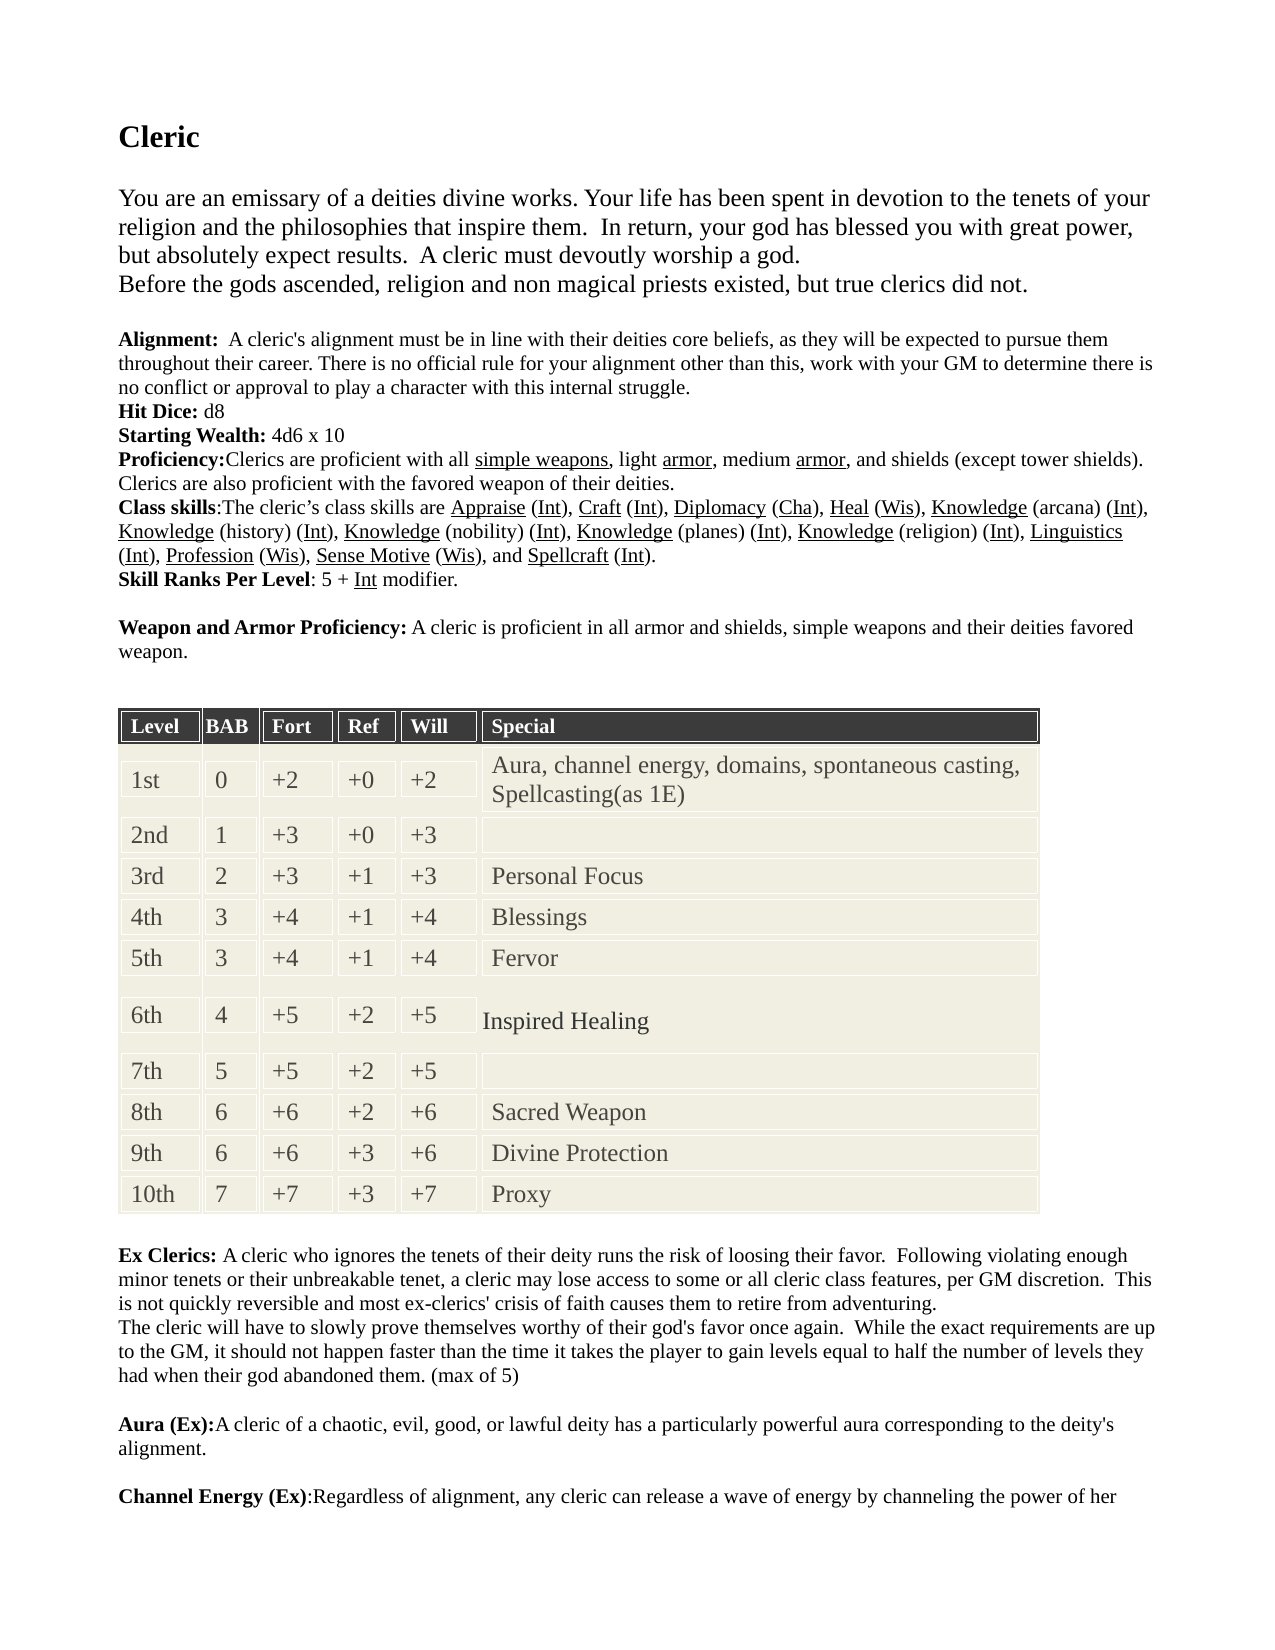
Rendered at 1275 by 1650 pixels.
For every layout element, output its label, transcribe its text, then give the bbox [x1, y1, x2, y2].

table_cell 9th [118, 1132, 202, 1173]
table_cell [479, 814, 1040, 855]
text You are an emissary of a deities divine works. Your life has been spent in devotion to the tenets of your religion and the philosophies that inspire them. In return, your god has blessed you with great power, but absolutely expect results. A cleric must devoutly worship a god. [118, 183, 1157, 269]
table_cell 3rd [118, 855, 202, 896]
table_cell +1 [335, 896, 398, 937]
table_cell Aura, channel energy, domains, spontaneous casting, Spellcasting(as 1E) [479, 744, 1040, 814]
table_cell 6 [203, 1132, 259, 1173]
text Aura (Ex):A cleric of a chaotic, evil, good, or lawful deity has a particularly powerful aura corresponding to the deity's alignment. [118, 1412, 1157, 1460]
table_cell Blessings [479, 896, 1040, 937]
table_cell [479, 1050, 1040, 1091]
text Hit Dice: d8 Starting Wealth: 4d6 x 10 Proficiency:Clerics are proficient with all simple weapons, light armor, medium armor, and shields (except tower shields). Clerics are also proficient with the favored weapon of their deities. Class skills:The cleric’s class skills are Appraise (Int), Craft (Int), Diplomacy (Cha), Heal (Wis), Knowledge (arcana) (Int), Knowledge (history) (Int), Knowledge (nobility) (Int), Knowledge (planes) (Int), Knowledge (religion) (Int), Linguistics (Int), Profession (Wis), Sense Motive (Wis), and Spellcraft (Int). [118, 399, 1157, 567]
table_cell +5 [398, 978, 479, 1050]
table_cell 6th [118, 978, 202, 1050]
table_cell 3 [203, 937, 259, 978]
table_cell +2 [335, 978, 398, 1050]
table_cell +2 [398, 744, 479, 814]
table_cell 1st [118, 744, 202, 814]
table_cell Inspired Healing [479, 978, 1040, 1050]
table_cell +4 [260, 896, 335, 937]
table_cell 4th [118, 896, 202, 937]
text Ex Clerics: A cleric who ignores the tenets of their deity runs the risk of loosing their favor. Following violating enough minor tenets or their unbreakable tenet, a cleric may lose access to some or all cleric class features, per GM discretion. This is not quickly reversible and most ex-clerics' crisis of faith causes them to retire from adventuring. The cleric will have to slowly prove themselves worthy of their god's favor once again. While the exact requirements are up to the GM, it should not happen faster than the time it takes the player to gain levels equal to half the number of levels they had when their god abandoned them. (max of 5) [118, 1243, 1157, 1387]
table_cell +4 [260, 937, 335, 978]
table_cell +0 [335, 744, 398, 814]
table_cell 7 [203, 1173, 259, 1214]
table_cell Divine Protection [479, 1132, 1040, 1173]
text Alignment: A cleric's alignment must be in line with their deities core beliefs, as they will be expected to pursue them throughout their career. There is no official rule for your alignment other than this, work with your GM to determine there is no conflict or approval to play a character with this internal struggle. [118, 327, 1157, 399]
table_cell +1 [335, 937, 398, 978]
table_header Will [398, 708, 479, 744]
table_cell +2 [260, 744, 335, 814]
table_cell +7 [398, 1173, 479, 1214]
table_cell +4 [398, 896, 479, 937]
table_cell +6 [398, 1132, 479, 1173]
text Weapon and Armor Proficiency: A cleric is proficient in all armor and shields, simple weapons and their deities favored weapon. [118, 615, 1157, 663]
table_cell +4 [398, 937, 479, 978]
table_cell +3 [260, 855, 335, 896]
table_cell +6 [398, 1091, 479, 1132]
table_cell Fervor [479, 937, 1040, 978]
table_cell +2 [335, 1091, 398, 1132]
table_cell +3 [335, 1173, 398, 1214]
table_cell +3 [398, 855, 479, 896]
table_cell 3 [203, 896, 259, 937]
table_cell Personal Focus [479, 855, 1040, 896]
table_cell 5 [203, 1050, 259, 1091]
table_cell 6 [203, 1091, 259, 1132]
table_cell 10th [118, 1173, 202, 1214]
table_cell 7th [118, 1050, 202, 1091]
text Channel Energy (Ex):Regardless of alignment, any cleric can release a wave of energy by channeling the power of her [118, 1460, 1157, 1508]
table_cell +0 [335, 814, 398, 855]
table_cell +5 [398, 1050, 479, 1091]
table_cell +3 [260, 814, 335, 855]
table_cell 8th [118, 1091, 202, 1132]
table_header Special [479, 708, 1040, 744]
table_cell 4 [203, 978, 259, 1050]
table_header Ref [335, 708, 398, 744]
table_cell +6 [260, 1132, 335, 1173]
table_cell 5th [118, 937, 202, 978]
text Before the gods ascended, religion and non magical priests existed, but true clerics did not. [118, 269, 1157, 298]
table_cell Proxy [479, 1173, 1040, 1214]
table_cell +3 [398, 814, 479, 855]
text Skill Ranks Per Level: 5 + Int modifier. [118, 567, 1157, 591]
table_header BAB [203, 708, 259, 744]
table_cell +2 [335, 1050, 398, 1091]
table_cell 0 [203, 744, 259, 814]
table_cell 2 [203, 855, 259, 896]
table_cell +3 [335, 1132, 398, 1173]
table_cell Sacred Weapon [479, 1091, 1040, 1132]
table_cell +6 [260, 1091, 335, 1132]
table_cell +1 [335, 855, 398, 896]
table_header Fort [260, 708, 335, 744]
table_cell +5 [260, 1050, 335, 1091]
table_cell +5 [260, 978, 335, 1050]
table_cell 2nd [118, 814, 202, 855]
table_header Level [118, 708, 202, 744]
text Cleric [118, 118, 1157, 154]
table_cell 1 [203, 814, 259, 855]
table_cell +7 [260, 1173, 335, 1214]
